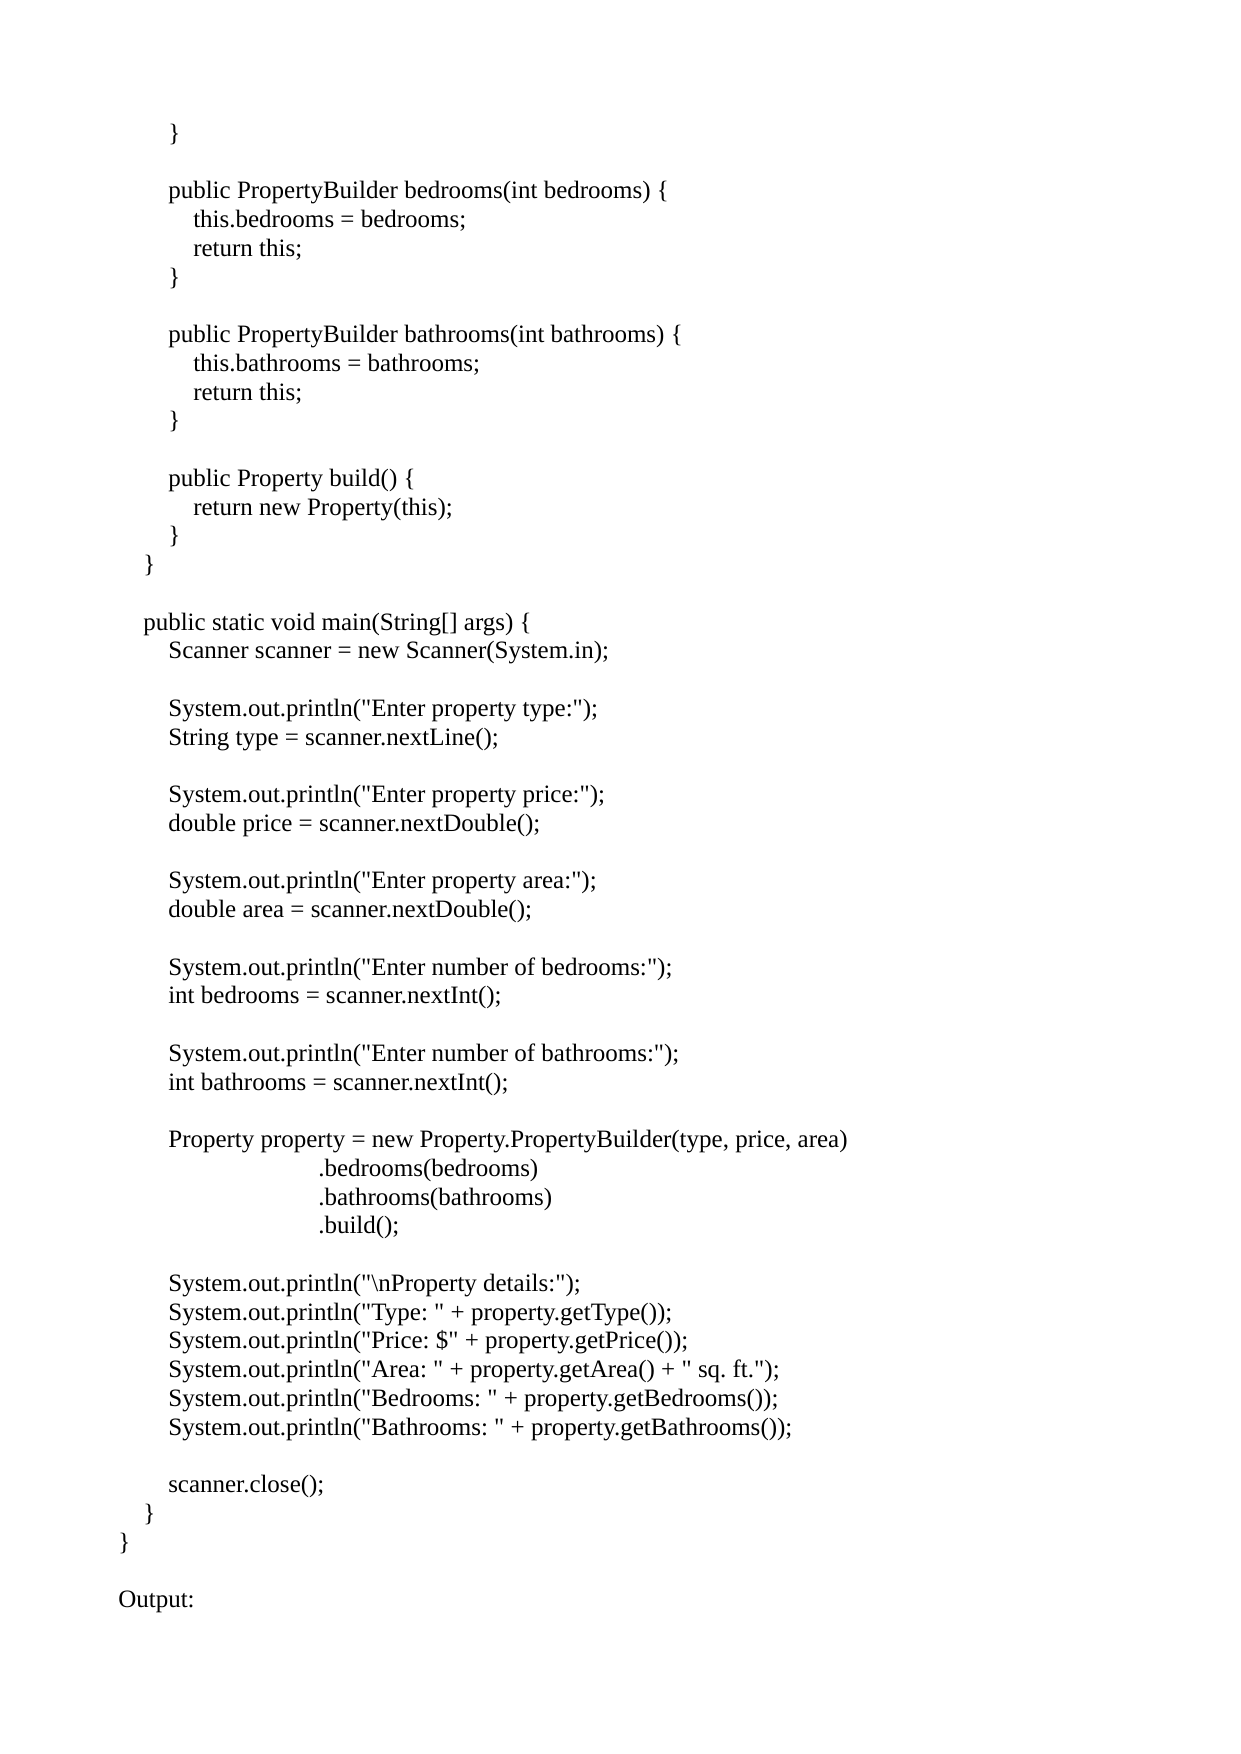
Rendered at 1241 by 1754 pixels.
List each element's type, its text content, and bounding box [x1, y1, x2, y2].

text } [118, 262, 1122, 291]
text Scanner scanner = new Scanner(System.in); [118, 636, 1122, 664]
text public static void main(String[] args) { [118, 607, 1122, 636]
text Property property = new Property.PropertyBuilder(type, price, area) [118, 1124, 1122, 1153]
text this.bedrooms = bedrooms; [118, 204, 1122, 233]
text } [118, 1527, 1122, 1556]
text System.out.println("Area: " + property.getArea() + " sq. ft."); [118, 1354, 1122, 1383]
text return this; [118, 233, 1122, 262]
text return this; [118, 377, 1122, 406]
text } [118, 118, 1122, 147]
text } [118, 521, 1122, 549]
text return new Property(this); [118, 492, 1122, 521]
text System.out.println("Type: " + property.getType()); [118, 1297, 1122, 1326]
text System.out.println("Price: $" + property.getPrice()); [118, 1326, 1122, 1354]
text scanner.close(); [118, 1469, 1122, 1498]
text this.bathrooms = bathrooms; [118, 348, 1122, 377]
text .bedrooms(bedrooms) [118, 1153, 1122, 1182]
text Output: [118, 1584, 1122, 1613]
text System.out.println("Enter number of bedrooms:"); [118, 952, 1122, 981]
text System.out.println("Enter property type:"); [118, 693, 1122, 722]
text public PropertyBuilder bedrooms(int bedrooms) { [118, 176, 1122, 204]
text int bedrooms = scanner.nextInt(); [118, 981, 1122, 1009]
text } [118, 549, 1122, 578]
text public PropertyBuilder bathrooms(int bathrooms) { [118, 319, 1122, 348]
text System.out.println("Bathrooms: " + property.getBathrooms()); [118, 1412, 1122, 1441]
text .build(); [118, 1211, 1122, 1239]
text System.out.println("Enter property area:"); [118, 866, 1122, 894]
text } [118, 1498, 1122, 1527]
text System.out.println("Enter property price:"); [118, 779, 1122, 808]
text double area = scanner.nextDouble(); [118, 894, 1122, 923]
text public Property build() { [118, 463, 1122, 492]
text } [118, 406, 1122, 434]
text int bathrooms = scanner.nextInt(); [118, 1067, 1122, 1096]
text System.out.println("Enter number of bathrooms:"); [118, 1038, 1122, 1067]
text double price = scanner.nextDouble(); [118, 808, 1122, 837]
text System.out.println("Bedrooms: " + property.getBedrooms()); [118, 1383, 1122, 1412]
text System.out.println("\nProperty details:"); [118, 1268, 1122, 1297]
text String type = scanner.nextLine(); [118, 722, 1122, 751]
text .bathrooms(bathrooms) [118, 1182, 1122, 1211]
